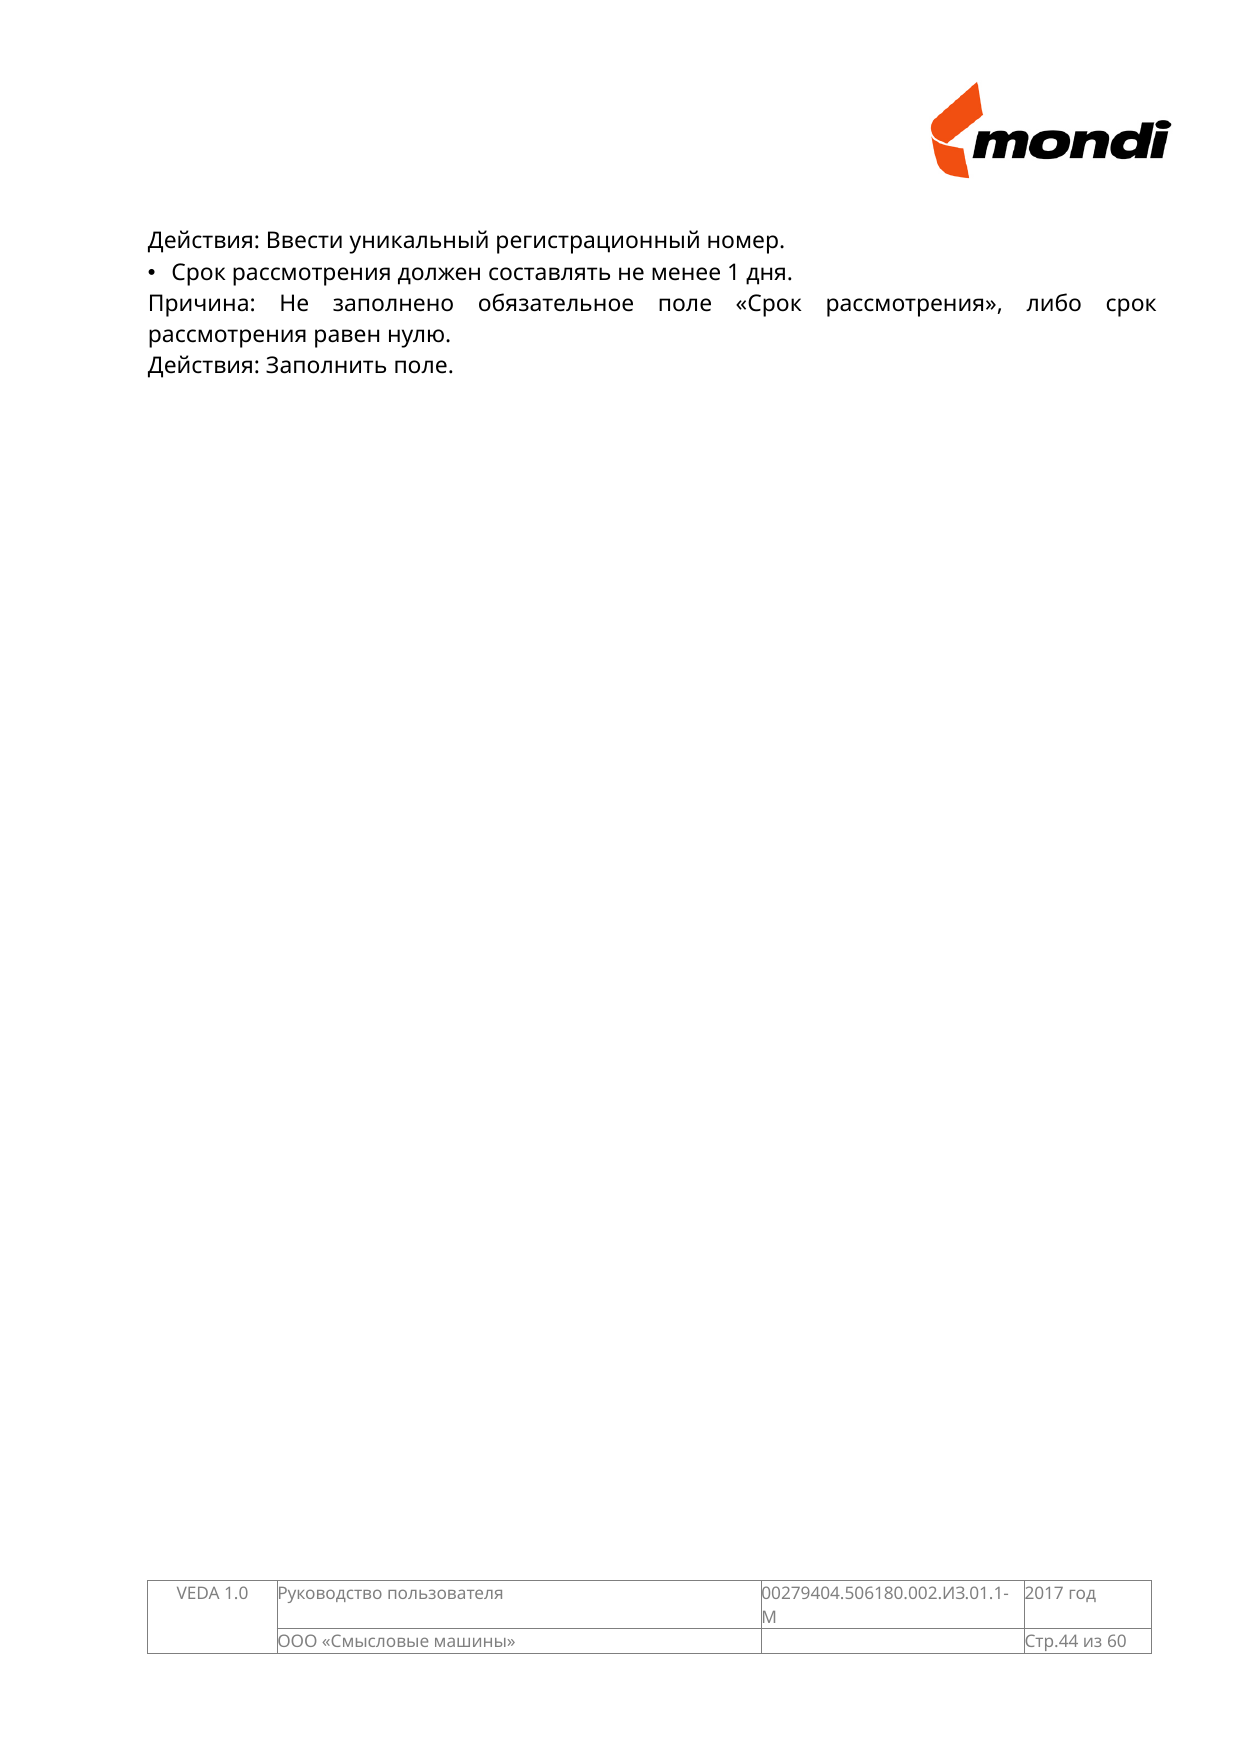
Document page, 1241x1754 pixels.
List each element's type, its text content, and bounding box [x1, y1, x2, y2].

picture [921, 76, 1181, 188]
text Причина: Не заполнено обязательное поле «Срок рассмотрения», либо срок рассмотрения равен нулю. [148, 287, 1157, 349]
text Действия: Ввести уникальный регистрационный номер. [148, 224, 1157, 256]
text Действия: Заполнить поле. [148, 349, 1157, 381]
list Срок рассмотрения должен составлять не менее 1 дня. [148, 256, 1157, 287]
